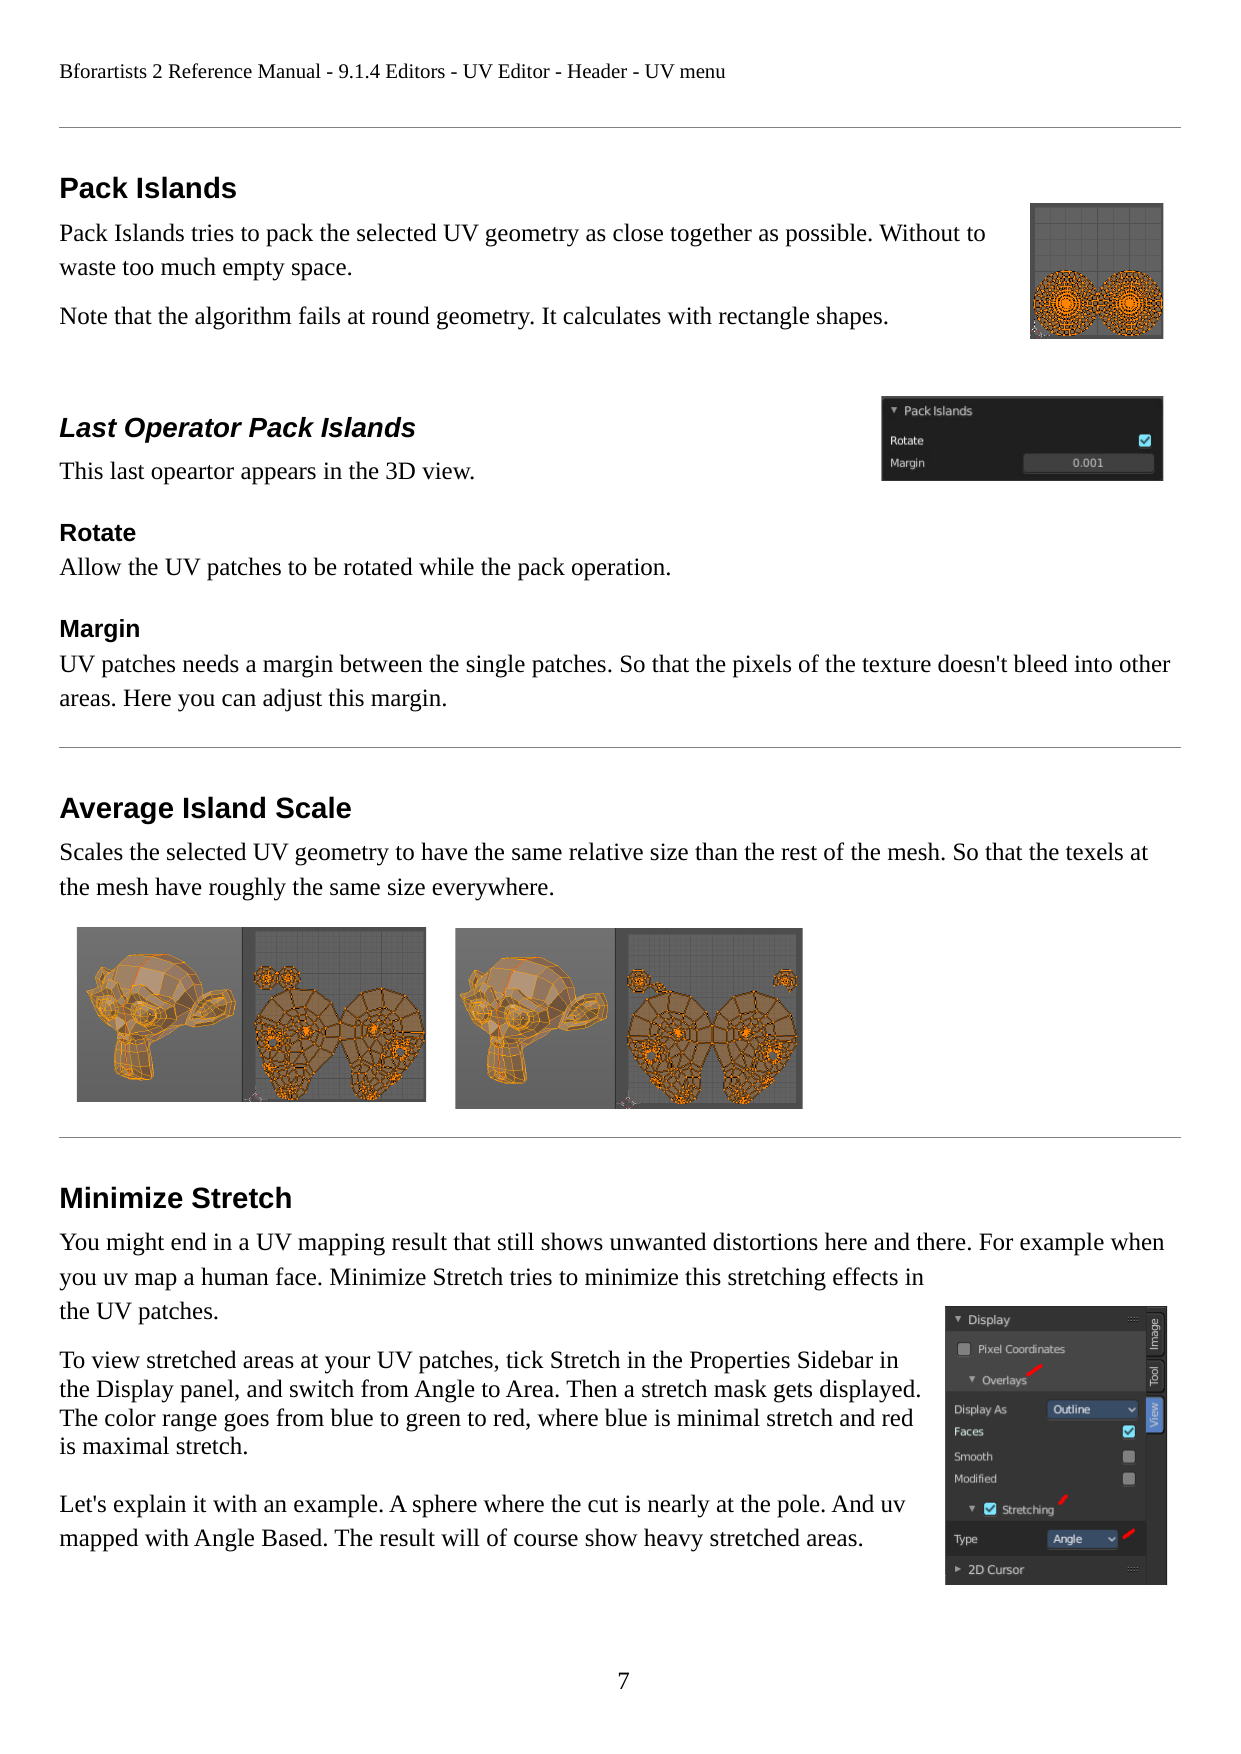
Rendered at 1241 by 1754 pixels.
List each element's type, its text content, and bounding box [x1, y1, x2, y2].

text Let's explain it with an example. A sphere where the cut is nearly at the pole. And uv mapped with Angle Based. The result will of course show heavy stretched areas. [59, 1489, 945, 1552]
text Allow the UV patches to be rotated while the pack operation. [59, 552, 1181, 581]
text Note that the algorithm fails at round geometry. It calculates with rectangle shapes. [59, 301, 1030, 330]
picture [1030, 203, 1164, 339]
text Pack Islands tries to pack the selected UV geometry as close together as possible. Without to waste too much empty space. [59, 218, 1030, 281]
text This last opeartor appears in the 3D view. [59, 456, 1181, 485]
text Scales the selected UV geometry to have the same relative size than the rest of the mesh. So that the texels at the mesh have roughly the same size everywhere. [59, 837, 1181, 901]
subtitle Average Island Scale [59, 791, 1181, 825]
subtitle Pack Islands [59, 171, 1181, 205]
picture [455, 928, 803, 1109]
picture [945, 1306, 1168, 1585]
text UV patches needs a margin between the single patches. So that the pixels of the texture doesn't bleed into other areas. Here you can adjust this margin. [59, 649, 1181, 712]
text You might end in a UV mapping result that still shows unwanted distortions here and there. For example when you uv map a human face. Minimize Stretch tries to minimize this stretching effects in the UV patches. [59, 1227, 1181, 1325]
subtitle Minimize Stretch [59, 1181, 1181, 1215]
subtitle [1164, 412, 1181, 444]
subtitle Rotate [59, 518, 1181, 546]
text To view stretched areas at your UV patches, tick Stretch in the Properties Sidebar in the Display panel, and switch from Angle to Area. Then a stretch mask gets displayed. The color range goes from blue to green to red, where blue is minimal stretch and red is maximal stretch. [59, 1345, 945, 1460]
picture [881, 396, 1164, 481]
picture [76, 927, 427, 1102]
subtitle Margin [59, 614, 1181, 643]
subtitle Last Operator Pack Islands [59, 412, 881, 444]
